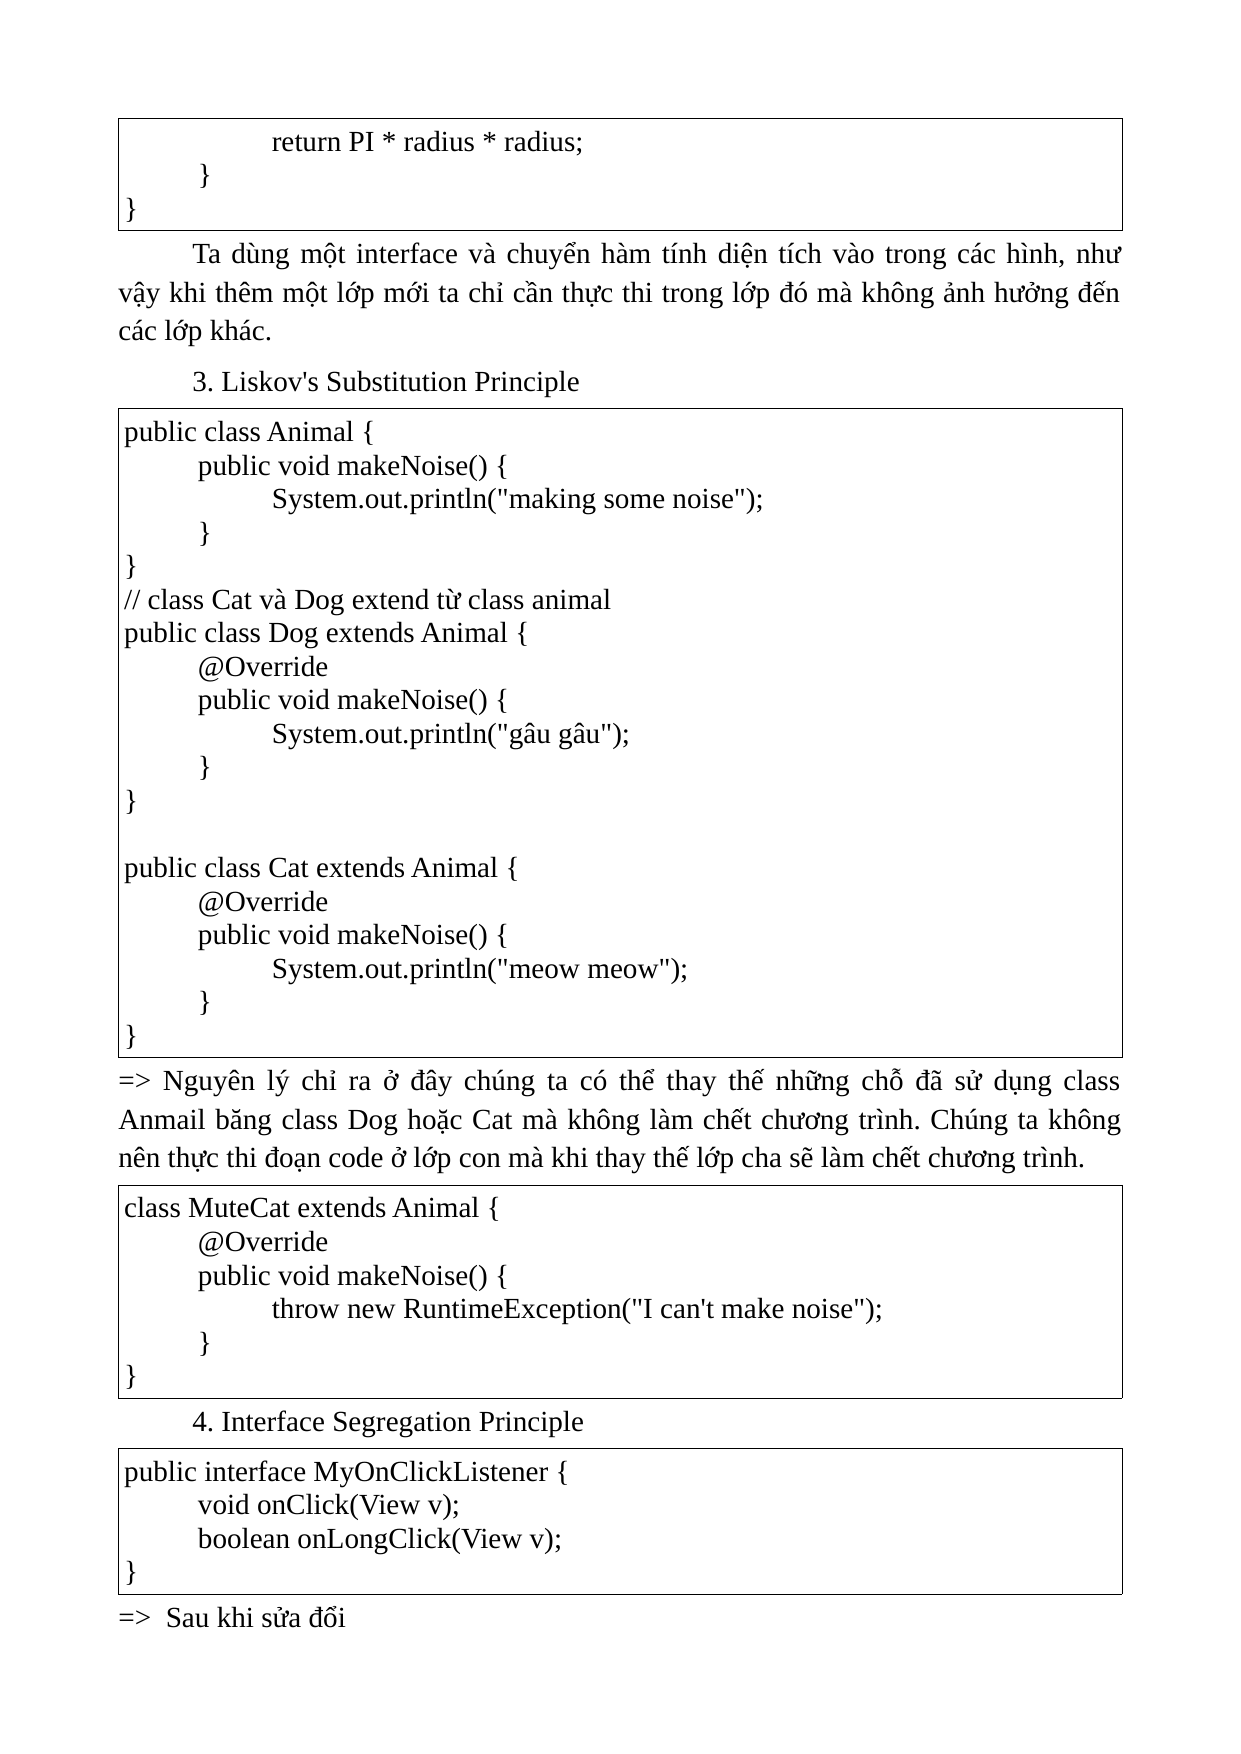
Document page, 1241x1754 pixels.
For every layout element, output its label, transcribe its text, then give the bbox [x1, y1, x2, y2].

text => Nguyên lý chỉ ra ở đây chúng ta có thể thay thế những chỗ đã sử dụng class Anmail băng class Dog hoặc Cat mà không làm chết chương trình. Chúng ta không nên thực thi đoạn code ở lớp con mà khi thay thế lớp cha sẽ làm chết chương trình. [118, 1063, 1122, 1174]
table_header public class Animal { public void makeNoise() { System.out.println("making some noise"); } } // class Cat và Dog extend từ class animal public class Dog extends Animal { @Override public void makeNoise() { System.out.println("gâu gâu"); } } public class Cat extends Animal { @Override public void makeNoise() { System.out.println("meow meow"); } } [119, 409, 1122, 1057]
table_header public interface MyOnClickListener { void onClick(View v); boolean onLongClick(View v); } [119, 1449, 1122, 1594]
text 3. Liskov's Substitution Principle [118, 364, 1122, 397]
table_header return PI * radius * radius; } } [119, 119, 1122, 230]
text Ta dùng một interface và chuyển hàm tính diện tích vào trong các hình, như vậy khi thêm một lớp mới ta chỉ cần thực thi trong lớp đó mà không ảnh hưởng đến các lớp khác. [118, 236, 1122, 347]
text 4. Interface Segregation Principle [118, 1404, 1122, 1437]
text => Sau khi sửa đổi [118, 1600, 1122, 1633]
table_header class MuteCat extends Animal { @Override public void makeNoise() { throw new RuntimeException("I can't make noise"); } } [119, 1186, 1122, 1398]
